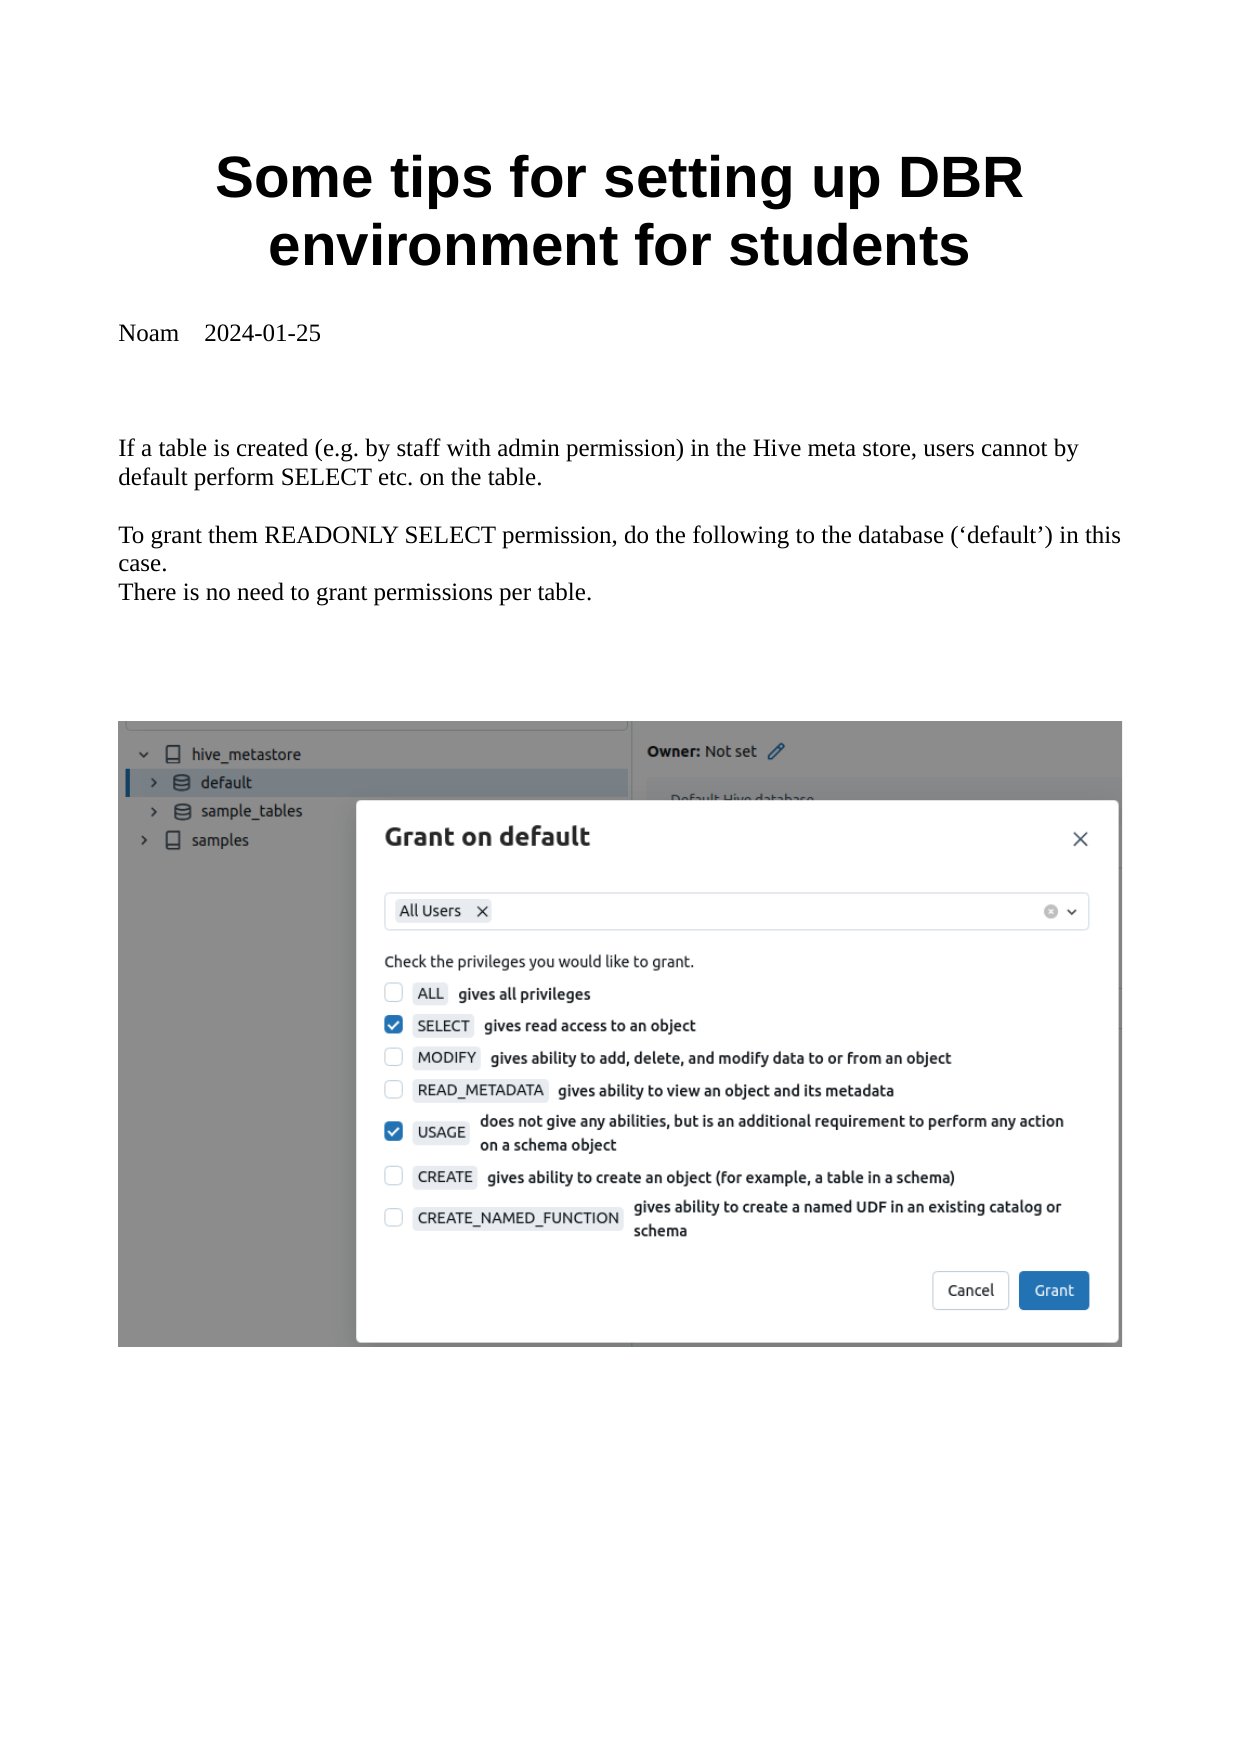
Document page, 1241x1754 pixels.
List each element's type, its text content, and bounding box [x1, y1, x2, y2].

text To grant them READONLY SELECT permission, do the following to the database (‘default’) in this case. [118, 520, 1122, 577]
text There is no need to grant permissions per table. [118, 577, 1122, 606]
title Some tips for setting up DBR environment for students [118, 143, 1122, 277]
text Noam 2024-01-25 [118, 318, 1122, 347]
picture [118, 721, 1123, 1347]
text If a table is created (e.g. by staff with admin permission) in the Hive meta store, users cannot by default perform SELECT etc. on the table. [118, 433, 1122, 491]
